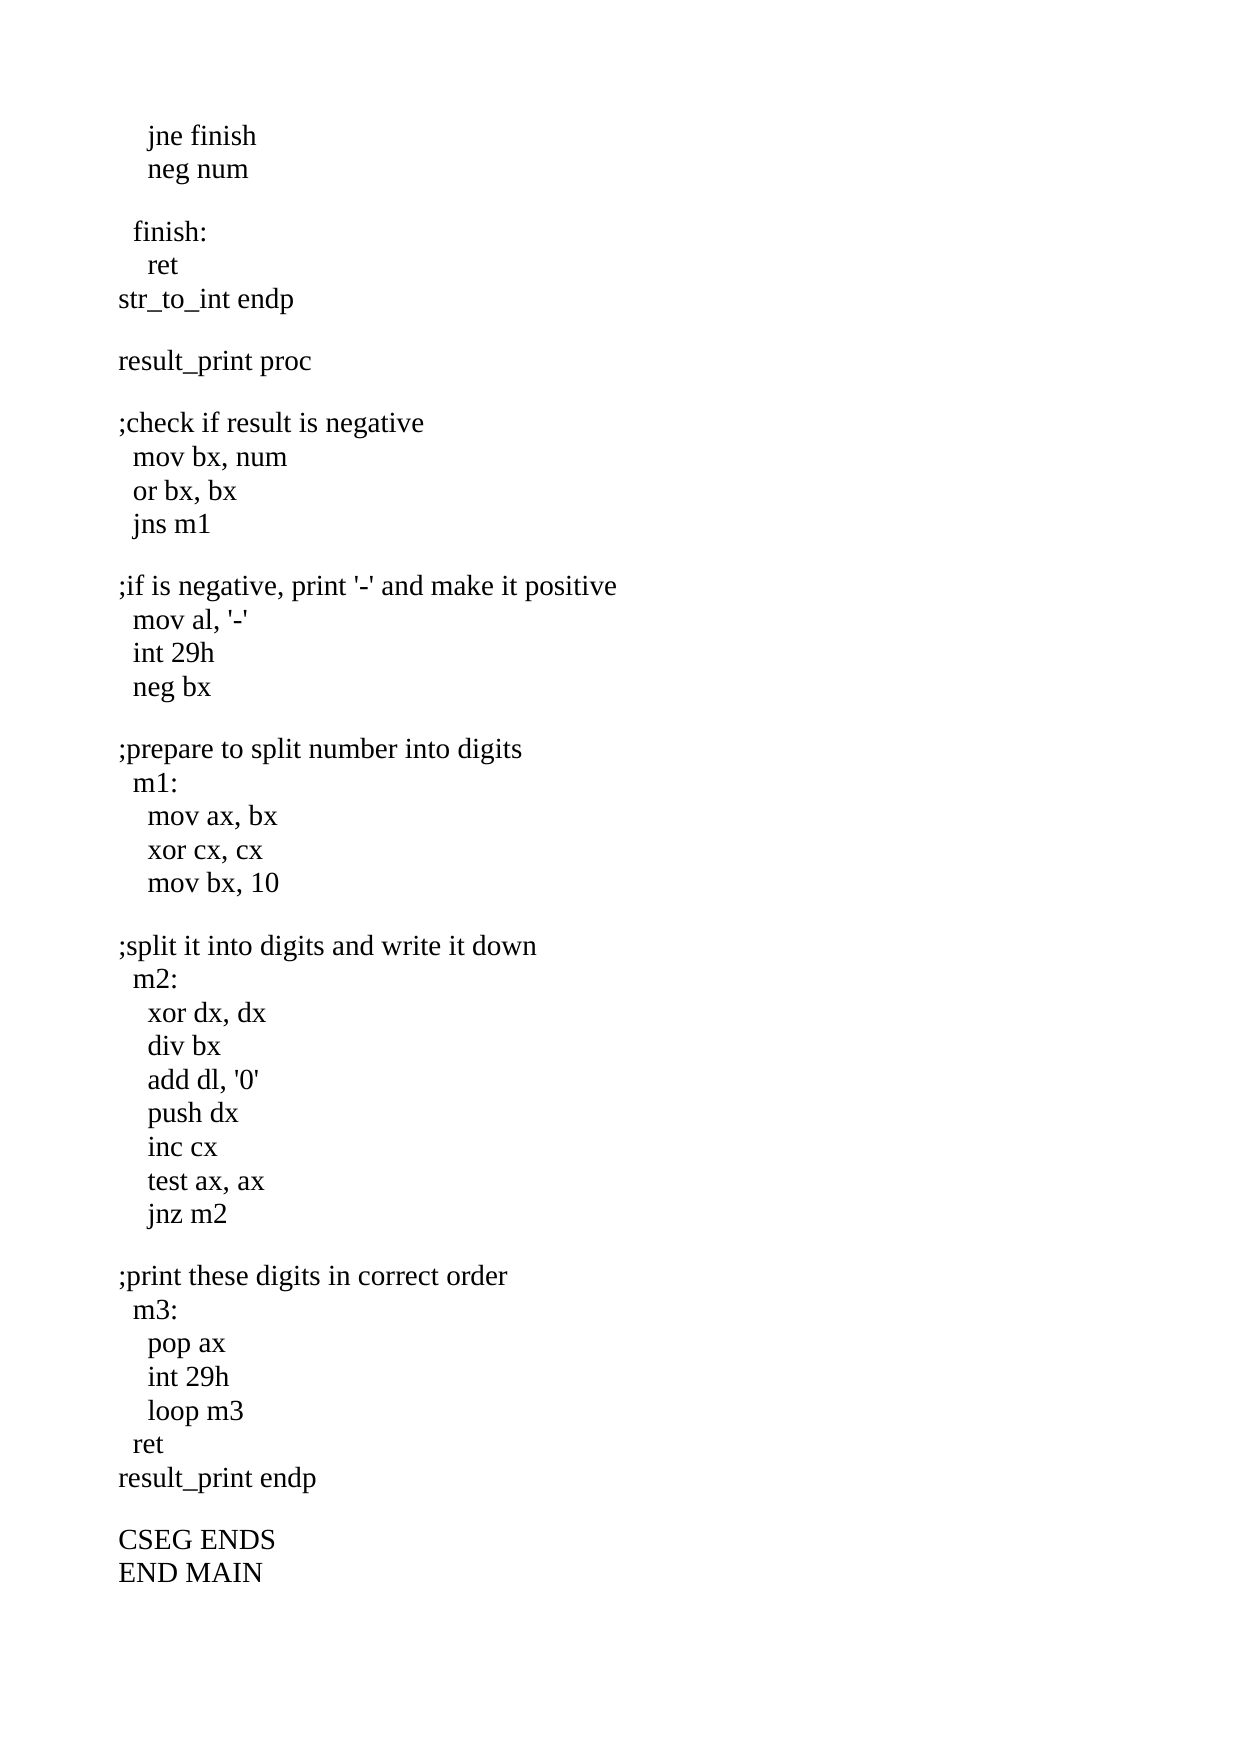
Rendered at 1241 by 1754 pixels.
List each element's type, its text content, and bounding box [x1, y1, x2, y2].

text ;print these digits in correct order [118, 1258, 1122, 1292]
text finish: [118, 214, 1122, 247]
text add dl, '0' [118, 1062, 1122, 1096]
text ret [118, 1426, 1122, 1460]
text m2: [118, 961, 1122, 995]
text inc cx [118, 1129, 1122, 1163]
text mov bx, num [118, 439, 1122, 473]
text xor dx, dx [118, 995, 1122, 1028]
text mov ax, bx [118, 798, 1122, 832]
text ;check if result is negative [118, 406, 1122, 439]
text xor cx, cx [118, 832, 1122, 866]
text ret [118, 247, 1122, 281]
text or bx, bx [118, 473, 1122, 506]
text loop m3 [118, 1393, 1122, 1426]
text ;split it into digits and write it down [118, 928, 1122, 961]
text neg bx [118, 669, 1122, 703]
text int 29h [118, 1359, 1122, 1393]
text END MAIN [118, 1556, 1122, 1589]
text result_print endp [118, 1460, 1122, 1493]
text test ax, ax [118, 1163, 1122, 1196]
text pop ax [118, 1326, 1122, 1359]
text jnz m2 [118, 1196, 1122, 1230]
text CSEG ENDS [118, 1522, 1122, 1556]
text mov al, '-' [118, 602, 1122, 636]
text m3: [118, 1292, 1122, 1326]
text jns m1 [118, 506, 1122, 540]
text jne finish [118, 118, 1122, 152]
text str_to_int endp [118, 281, 1122, 314]
text div bx [118, 1028, 1122, 1062]
text int 29h [118, 636, 1122, 669]
text push dx [118, 1096, 1122, 1129]
text m1: [118, 765, 1122, 798]
text ;if is negative, print '-' and make it positive [118, 568, 1122, 602]
text mov bx, 10 [118, 866, 1122, 899]
text neg num [118, 152, 1122, 185]
text result_print proc [118, 343, 1122, 377]
text ;prepare to split number into digits [118, 731, 1122, 765]
